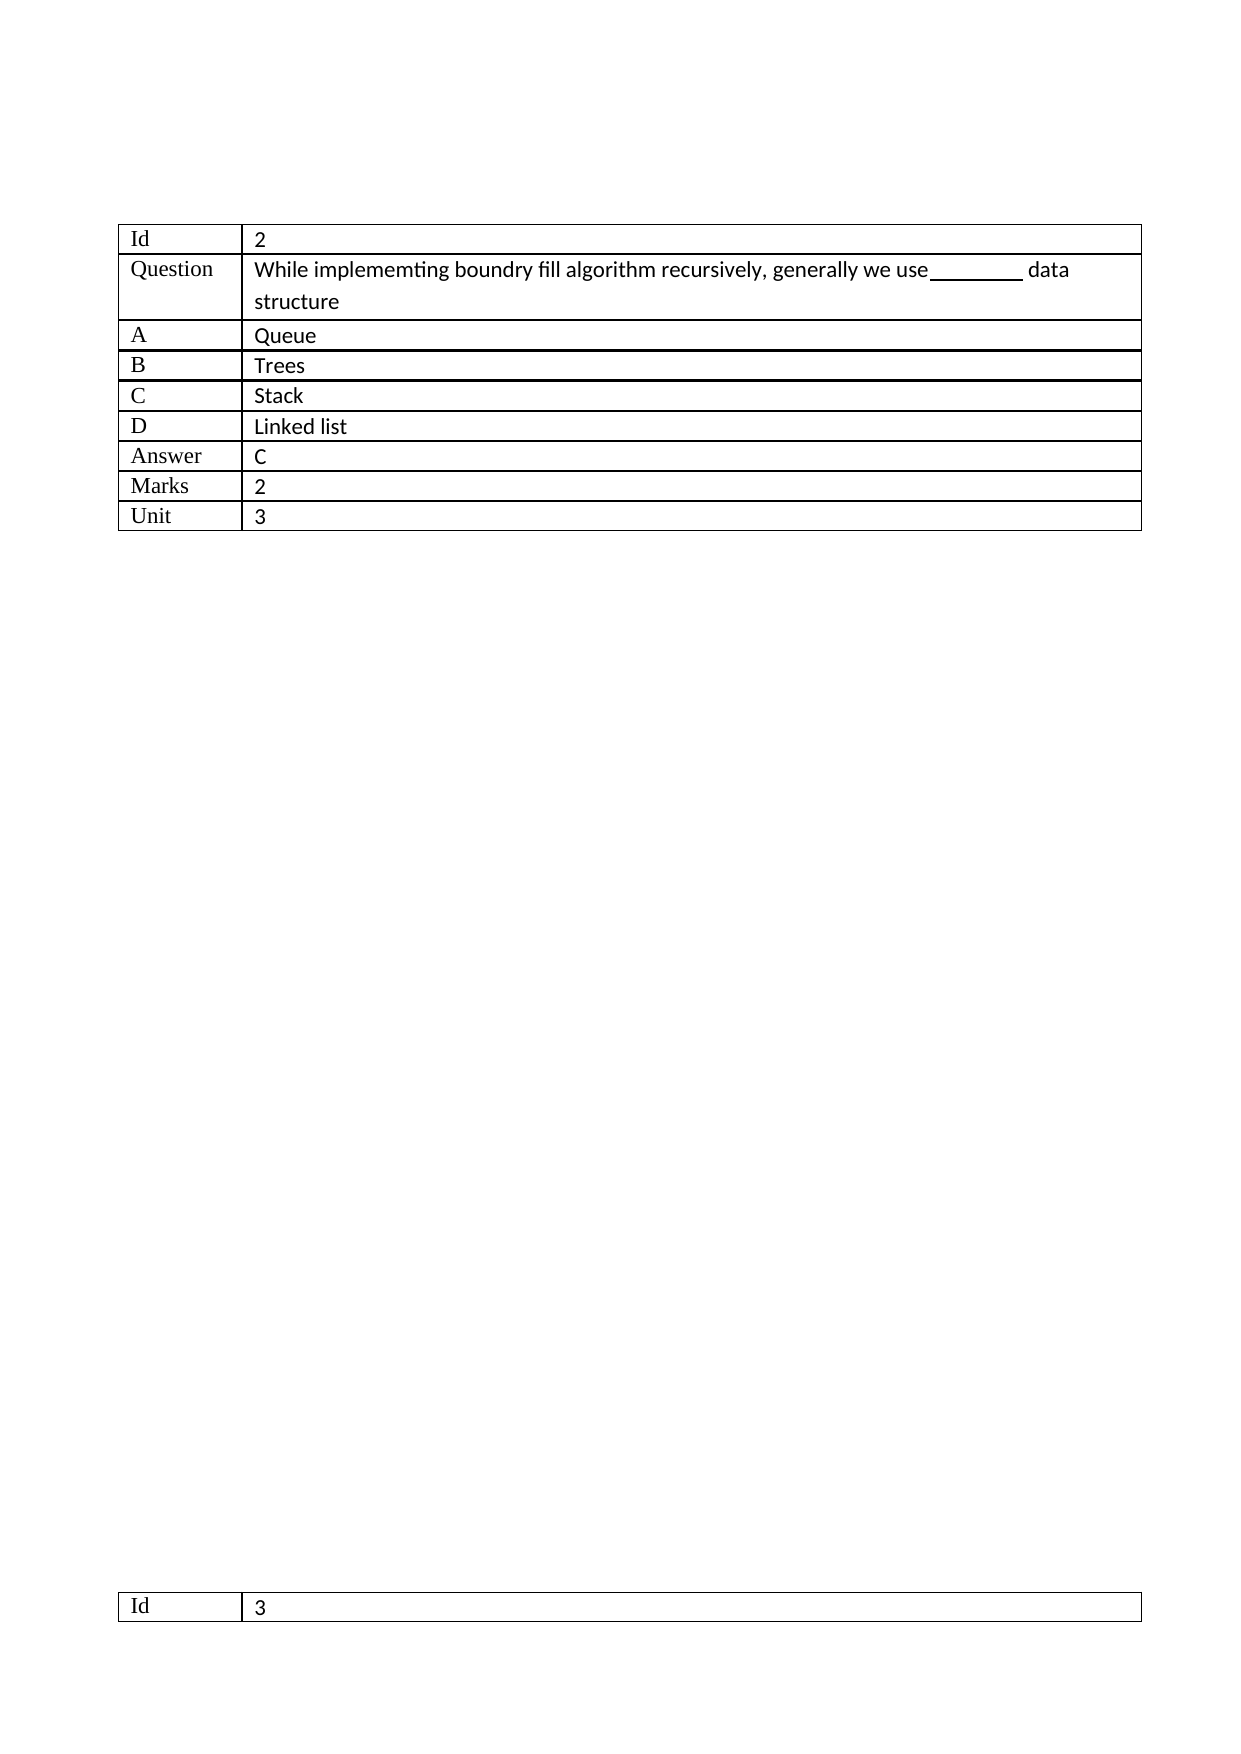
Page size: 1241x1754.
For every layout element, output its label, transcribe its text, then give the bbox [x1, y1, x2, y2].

table_cell 2 [243, 472, 1141, 500]
table_cell Stack [243, 382, 1141, 410]
table_cell Linked list [243, 412, 1141, 440]
table_cell Marks [119, 472, 241, 500]
table_cell C [243, 442, 1141, 470]
table_cell C [119, 382, 241, 410]
table_cell 3 [243, 502, 1141, 530]
table_header Id [119, 1593, 241, 1621]
table_header 3 [243, 1593, 1141, 1621]
table_cell Trees [243, 352, 1141, 379]
table_cell Answer [119, 442, 241, 470]
table_cell Question [119, 255, 241, 319]
table_header 2 [243, 225, 1141, 253]
table_cell Queue [243, 321, 1141, 349]
table_cell D [119, 412, 241, 440]
table_cell B [119, 352, 241, 379]
table_header Id [119, 225, 241, 253]
table_cell While implememting boundry fill algorithm recursively, generally we use data structure [243, 255, 1141, 319]
table_cell Unit [119, 502, 241, 530]
table_cell A [119, 321, 241, 349]
